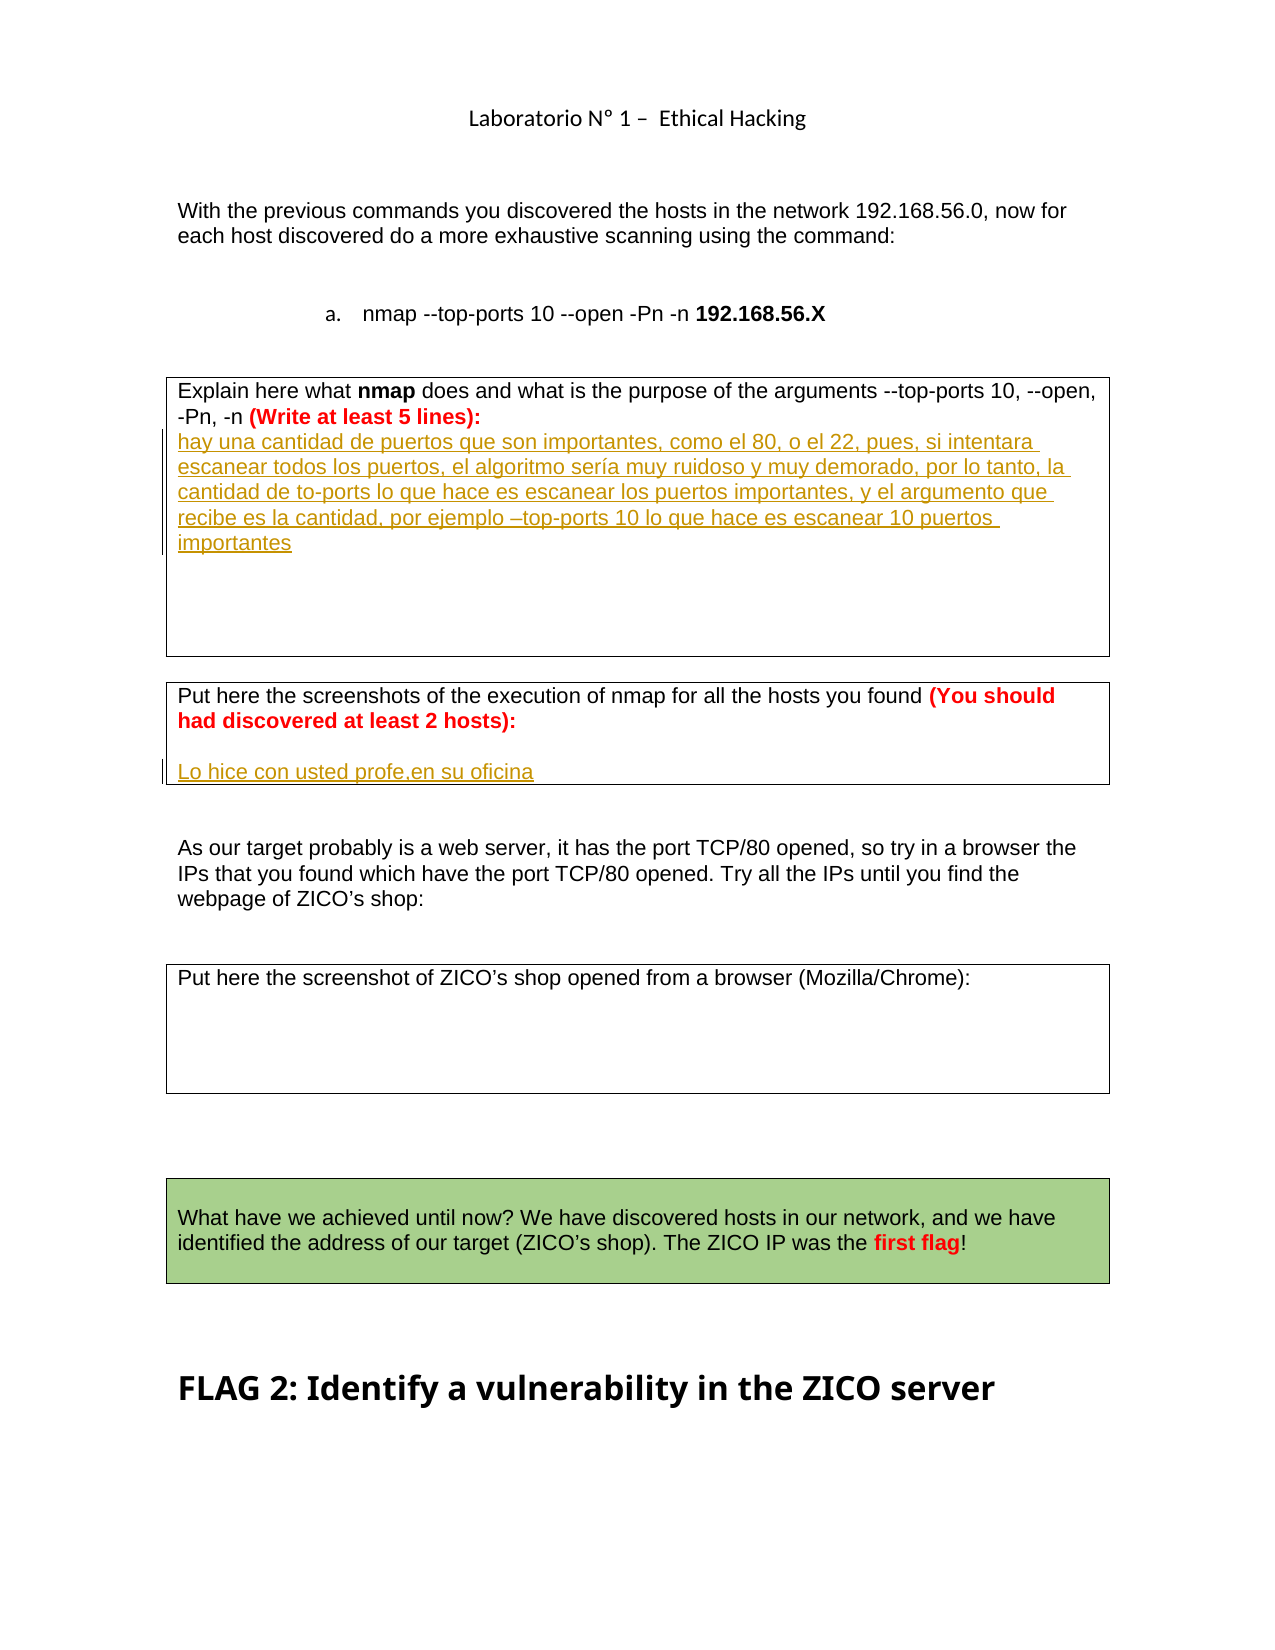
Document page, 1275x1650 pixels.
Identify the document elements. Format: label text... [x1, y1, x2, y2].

subtitle FLAG 2: Identify a vulnerability in the ZICO server [177, 1365, 1098, 1410]
list nmap --top-ports 10 --open -Pn -n 192.168.56.X [325, 299, 1098, 327]
table_header Explain here what nmap does and what is the purpose of the arguments --top-ports 10, --open, -Pn, -n (Write at least 5 lines): hay una cantidad de puertos que son importantes, como el 80, o el 22, pues, si intentara escanear todos los puertos, el algoritmo sería muy ruidoso y muy demorado, por lo tanto, la cantidad de to-ports lo que hace es escanear los puertos importantes, y el argumento que recibe es la cantidad, por ejemplo –top-ports 10 lo que hace es escanear 10 puertos importantes [167, 378, 1109, 656]
table_header Put here the screenshots of the execution of nmap for all the hosts you found (You should had discovered at least 2 hosts): Lo hice con usted profe,en su oficina [167, 683, 1109, 784]
table_header Put here the screenshot of ZICO’s shop opened from a browser (Mozilla/Chrome): [167, 965, 1109, 1093]
table_header What have we achieved until now? We have discovered hosts in our network, and we have identified the address of our target (ZICO’s shop). The ZICO IP was the first flag! [167, 1179, 1109, 1283]
text As our target probably is a web server, it has the port TCP/80 opened, so try in a browser the IPs that you found which have the port TCP/80 opened. Try all the IPs until you find the webpage of ZICO’s shop: [177, 835, 1098, 911]
text With the previous commands you discovered the hosts in the network 192.168.56.0, now for each host discovered do a more exhaustive scanning using the command: [177, 198, 1098, 248]
